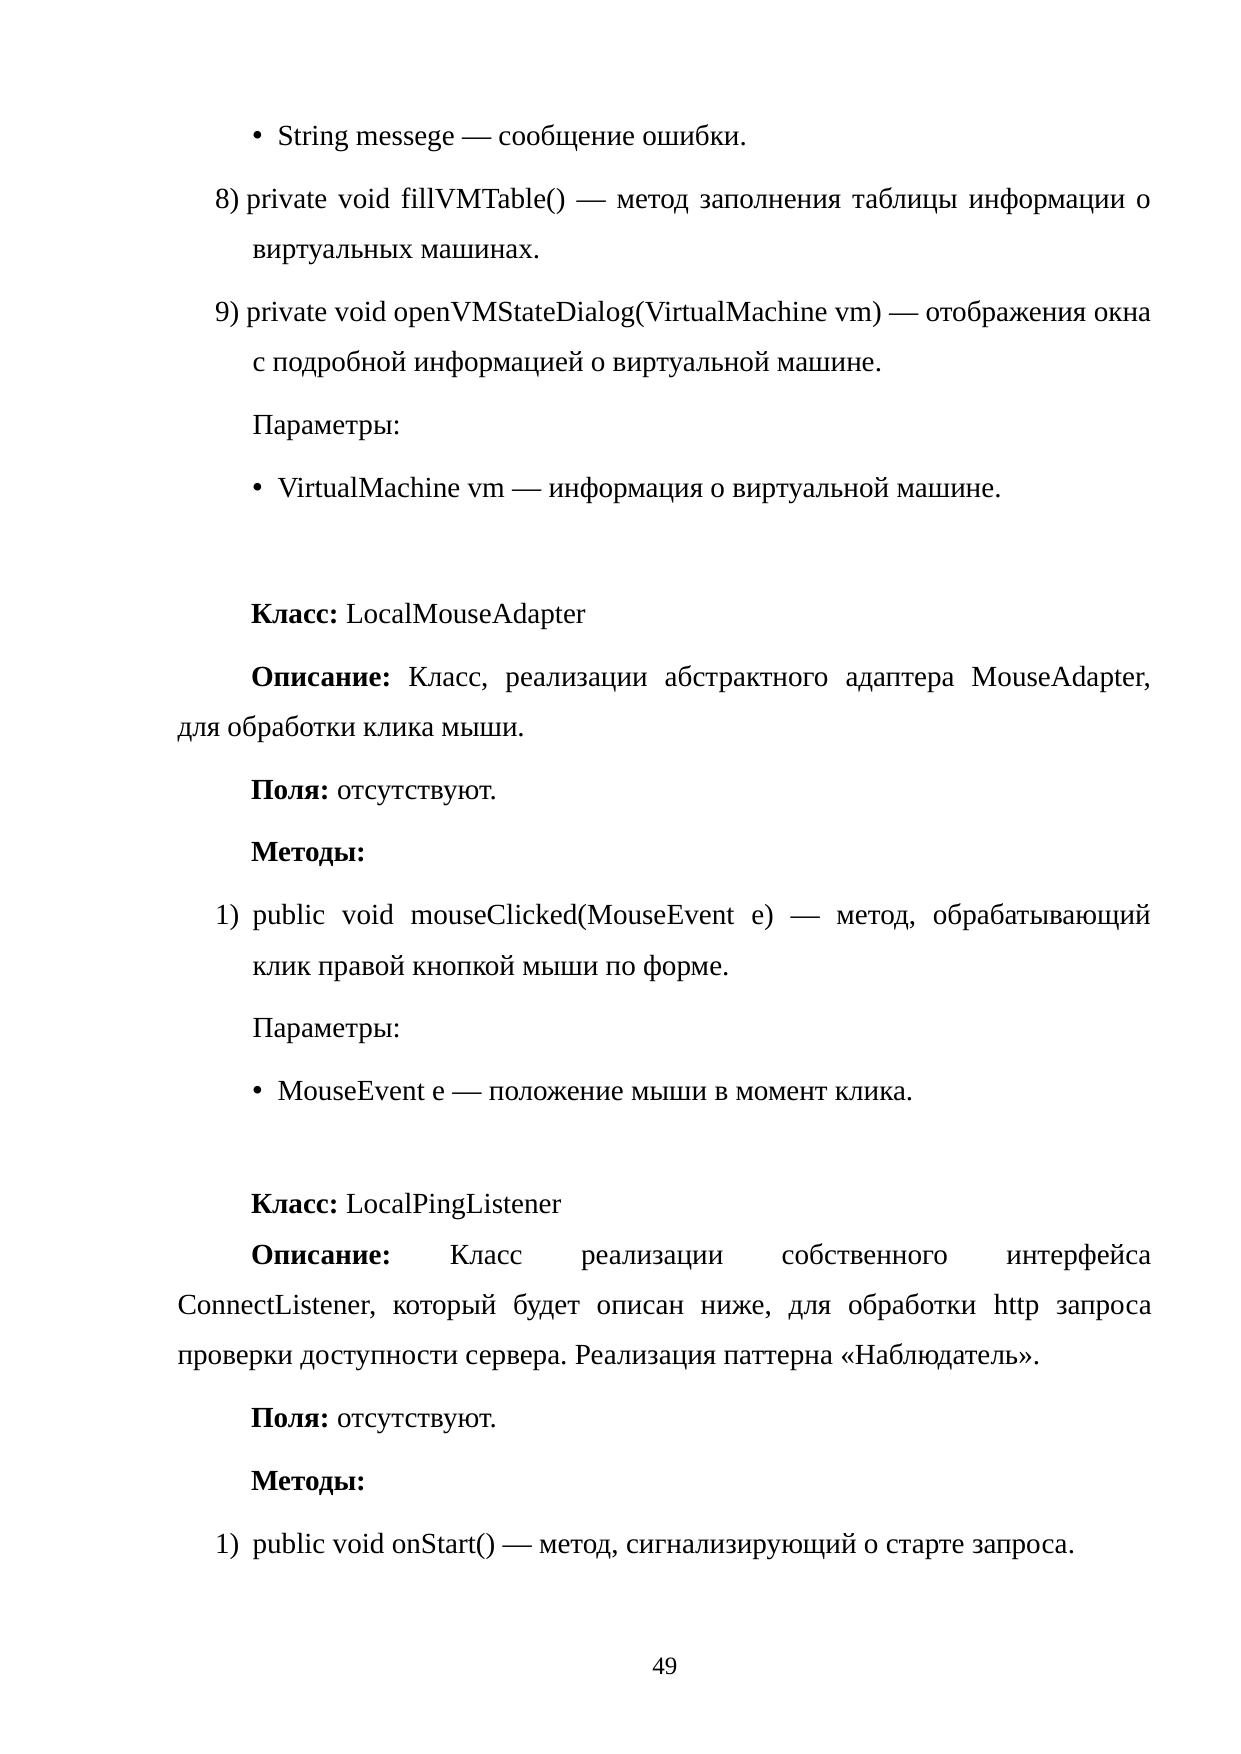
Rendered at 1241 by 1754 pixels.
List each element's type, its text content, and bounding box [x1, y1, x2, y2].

text Методы: [177, 1463, 1152, 1497]
list MouseEvent e — положение мыши в момент клика. [252, 1073, 1152, 1107]
text Класс: LocalMouseAdapter [177, 596, 1152, 629]
list public void mouseClicked(MouseEvent e) — метод, обрабатывающий клик правой кнопкой мыши по форме. [215, 897, 1152, 981]
text Описание: Класс реализации собственного интерфейса ConnectListener, который будет описан ниже, для обработки http запроса проверки доступности сервера. Реализация паттерна «Наблюдатель». [177, 1237, 1152, 1371]
list Параметры: [215, 407, 1152, 441]
list public void onStart() — метод, сигнализирующий о старте запроса. [215, 1526, 1152, 1559]
text Поля: отсутствуют. [177, 1400, 1152, 1434]
list String messege — сообщение ошибки. [252, 118, 1152, 152]
text Поля: отсутствуют. [177, 772, 1152, 805]
text Описание: Класс, реализации абстрактного адаптера MouseAdapter, для обработки клика мыши. [177, 659, 1152, 742]
text Методы: [177, 834, 1152, 868]
list Параметры: [215, 1011, 1152, 1044]
text Класс: LocalPingListener [177, 1187, 1152, 1220]
list private void fillVMTable() — метод заполнения таблицы информации о виртуальных машинах. [215, 181, 1152, 265]
list private void openVMStateDialog(VirtualMachine vm) — отображения окна с подробной информацией о виртуальной машине. [215, 294, 1152, 378]
list VirtualMachine vm — информация о виртуальной машине. [252, 470, 1152, 504]
